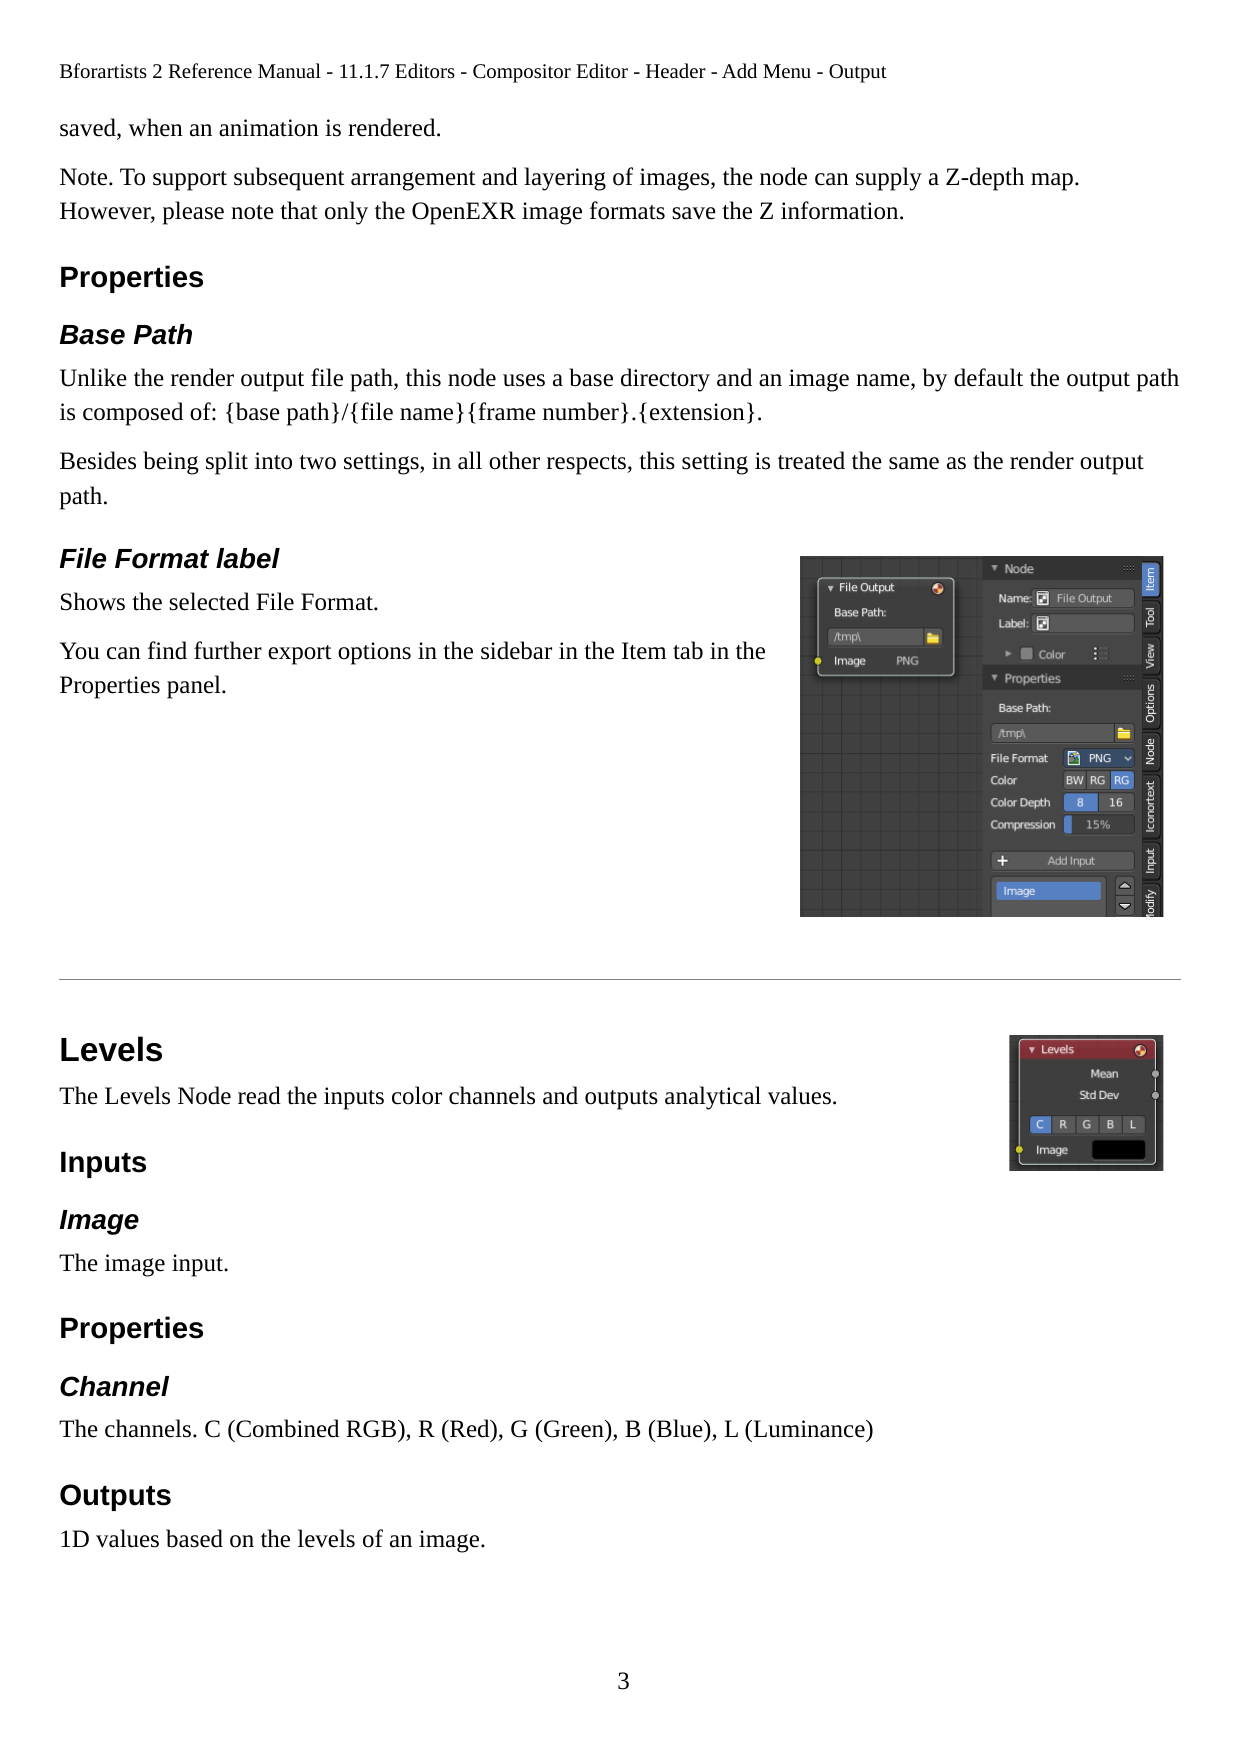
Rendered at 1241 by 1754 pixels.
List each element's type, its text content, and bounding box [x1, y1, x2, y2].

subtitle Inputs [59, 1144, 1181, 1178]
subtitle Channel [59, 1370, 1181, 1402]
picture [1009, 1035, 1164, 1171]
subtitle Properties [59, 260, 1181, 293]
subtitle Image [59, 1203, 1181, 1235]
subtitle Outputs [59, 1478, 1181, 1512]
text You can find further export options in the sidebar in the Item tab in the Properties panel. [59, 636, 800, 699]
text Note. To support subsequent arrangement and layering of images, the node can supply a Z-depth map. However, please note that only the OpenEXR image formats save the Z information. [59, 162, 1181, 225]
text Besides being split into two settings, in all other respects, this setting is treated the same as the render output path. [59, 446, 1181, 510]
text The channels. C (Combined RGB), R (Red), G (Green), B (Blue), L (Luminance) [59, 1414, 1181, 1443]
text The image input. [59, 1248, 1181, 1276]
text 1D values based on the levels of an image. [59, 1524, 1181, 1553]
subtitle Properties [59, 1311, 1181, 1345]
text saved, when an animation is rendered. [59, 113, 1181, 141]
picture [800, 556, 1164, 917]
subtitle File Format label [59, 542, 1181, 574]
subtitle Levels [59, 1030, 1181, 1068]
text Unlike the render output file path, this node uses a base directory and an image name, by default the output path is composed of: {base path}/{file name}{frame number}.{extension}. [59, 363, 1181, 426]
text The Levels Node read the inputs color channels and outputs analytical values. [59, 1081, 1009, 1110]
subtitle Base Path [59, 318, 1181, 350]
text Shows the selected File Format. [59, 587, 800, 616]
